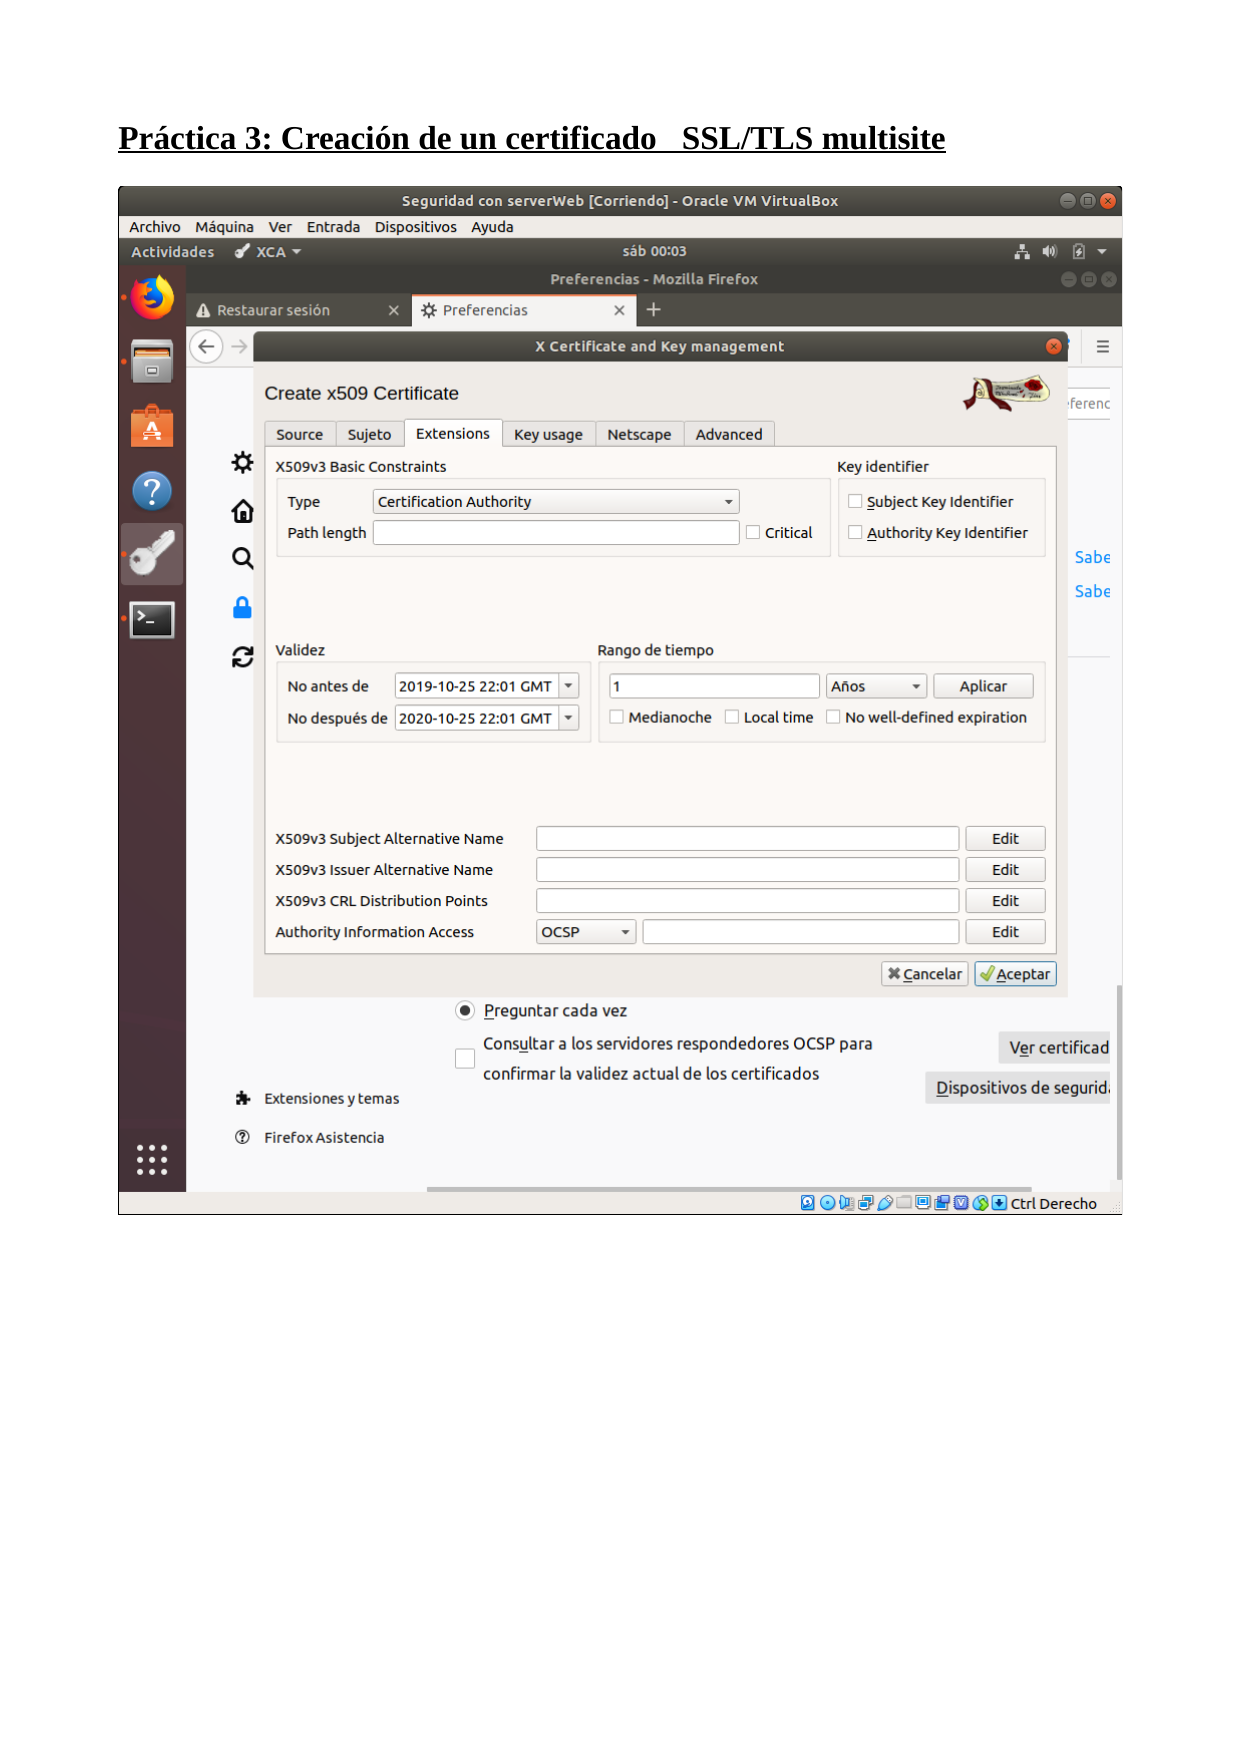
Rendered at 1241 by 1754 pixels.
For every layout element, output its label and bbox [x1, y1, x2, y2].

picture [118, 186, 1123, 1215]
